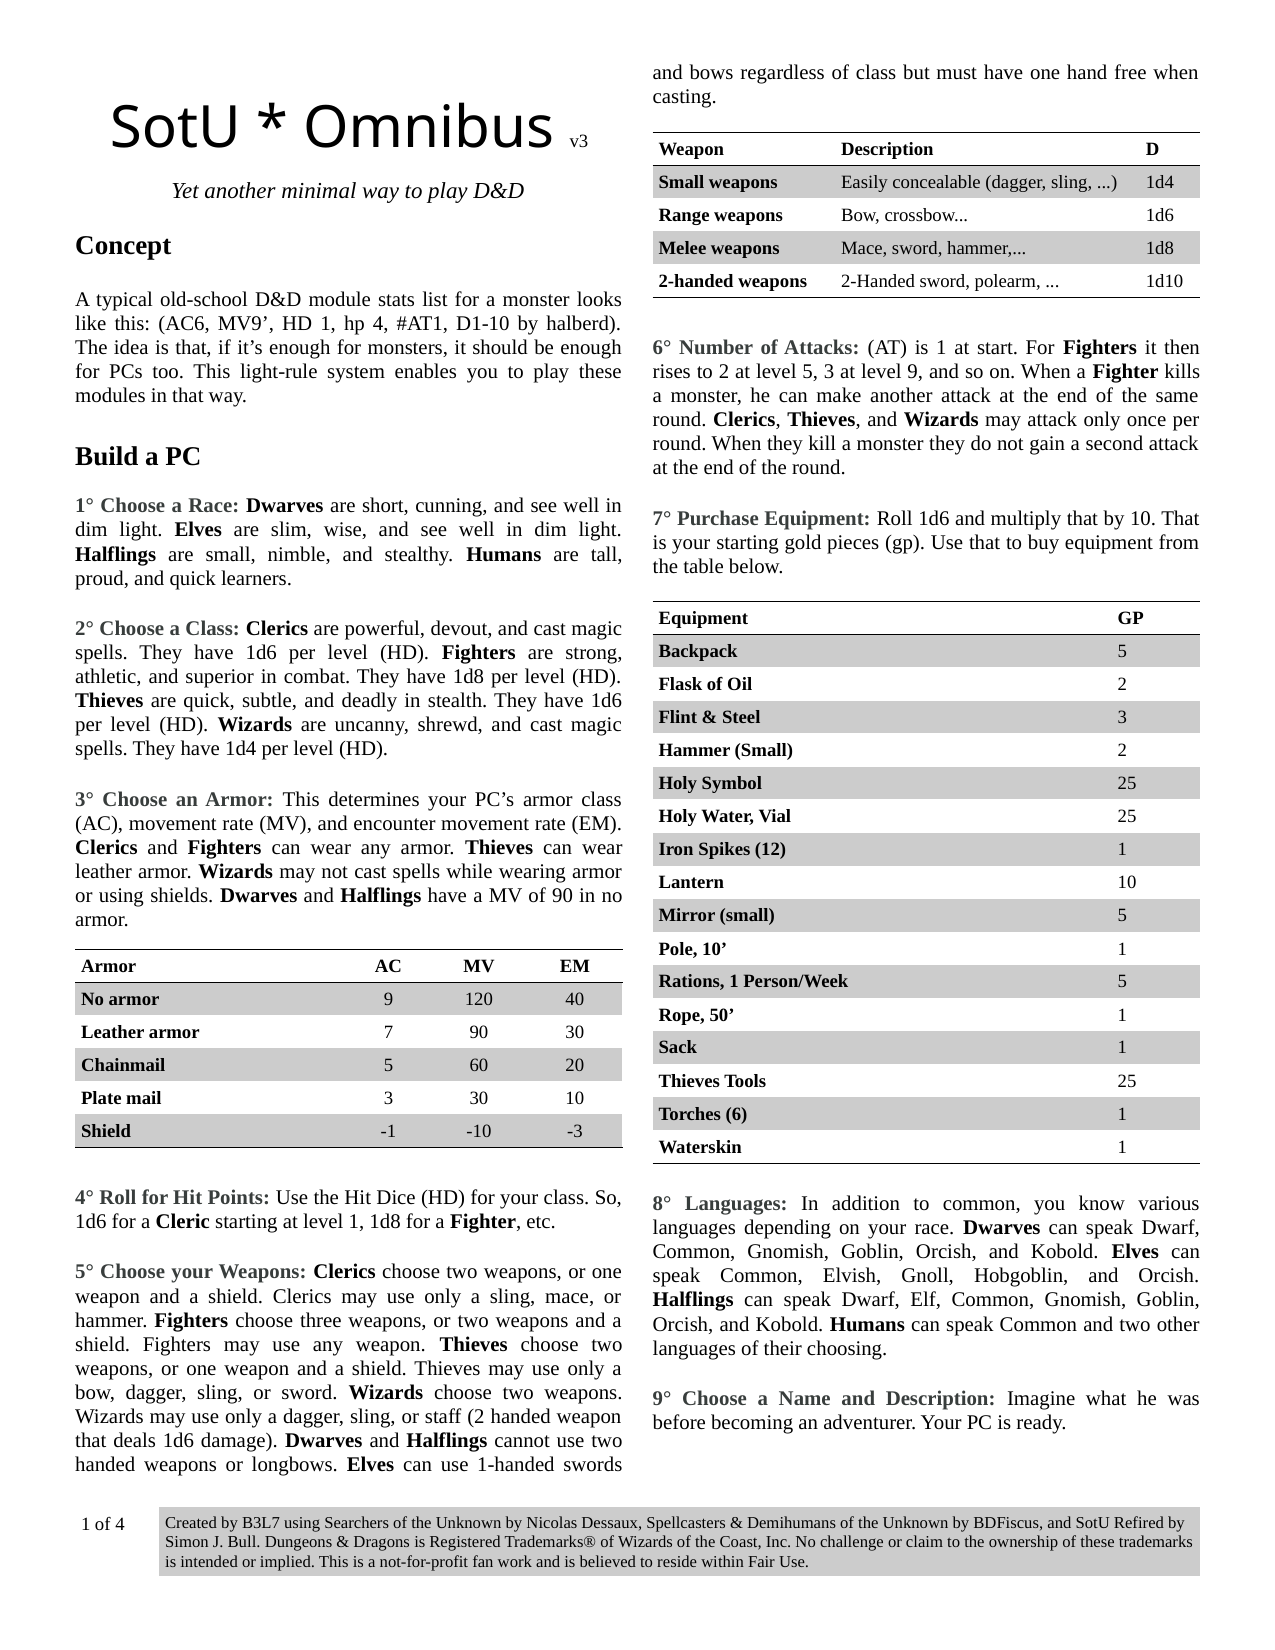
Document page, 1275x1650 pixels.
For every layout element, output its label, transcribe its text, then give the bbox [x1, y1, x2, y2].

text 8° Languages: In addition to common, you know various languages depending on your race. Dwarves can speak Dwarf, Common, Gnomish, Goblin, Orcish, and Kobold. Elves can speak Common, Elvish, Gnoll, Hobgoblin, and Orcish. Halflings can speak Dwarf, Elf, Common, Gnomish, Goblin, Orcish, and Kobold. Humans can speak Common and two other languages of their choosing. [652, 1191, 1200, 1359]
table_cell 2 [1112, 668, 1200, 701]
table_cell Waterskin [653, 1130, 1112, 1163]
table_cell Thieves Tools [653, 1064, 1112, 1097]
table_cell 10 [1112, 866, 1200, 899]
table_cell -1 [346, 1114, 431, 1147]
table_cell Rations, 1 Person/Week [653, 965, 1112, 998]
table_cell 1 [1112, 1097, 1200, 1130]
table_cell 25 [1112, 767, 1200, 799]
text 4° Roll for Hit Points: Use the Hit Dice (HD) for your class. So, 1d6 for a Cleric starting at level 1, 1d8 for a Fighter, etc. [75, 1185, 622, 1233]
table_header MV [431, 950, 527, 982]
table_cell Iron Spikes (12) [653, 833, 1112, 866]
table_cell Holy Water, Vial [653, 800, 1112, 833]
text 5° Choose your Weapons: Clerics choose two weapons, or one weapon and a shield. Clerics may use only a sling, mace, or hammer. Fighters choose three weapons, or two weapons and a shield. Fighters may use any weapon. Thieves choose two weapons, or one weapon and a shield. Thieves may use only a bow, dagger, sling, or sword. Wizards choose two weapons. Wizards may use only a dagger, sling, or staff (2 handed weapon that deals 1d6 damage). Dwarves and Halflings cannot use two handed weapons or longbows. Elves can use 1-handed swords [75, 1259, 622, 1476]
table_cell 9 [346, 983, 431, 1015]
table_cell Torches (6) [653, 1097, 1112, 1130]
table_cell 1 [1112, 833, 1200, 866]
table_cell -3 [527, 1114, 622, 1147]
text A typical old-school D&D module stats list for a monster looks like this: (AC6, MV9’, HD 1, hp 4, #AT1, D1-10 by halberd). The idea is that, if it’s enough for monsters, it should be enough for PCs too. This light-rule system enables you to play these modules in that way. [75, 287, 622, 407]
table_header Description [835, 133, 1140, 165]
table_cell 1d10 [1140, 264, 1200, 297]
table_cell Shield [75, 1114, 346, 1147]
title SotU * Omnibus v3 [75, 85, 622, 164]
table_cell 1 [1112, 932, 1200, 965]
table_cell 1d6 [1140, 198, 1200, 231]
table_cell 20 [527, 1048, 622, 1081]
table_cell 5 [1112, 965, 1200, 998]
table_cell Small weapons [653, 166, 835, 198]
table_cell 1 [1112, 1130, 1200, 1163]
table_cell 25 [1112, 800, 1200, 833]
table_cell 2 [1112, 734, 1200, 767]
table_cell Flask of Oil [653, 668, 1112, 701]
table_cell Easily concealable (dagger, sling, ...) [835, 166, 1140, 198]
table_header EM [527, 950, 622, 982]
table_cell Chainmail [75, 1048, 346, 1081]
table_cell Sack [653, 1031, 1112, 1064]
table_cell 30 [431, 1081, 527, 1114]
table_header D [1140, 133, 1200, 165]
table_header AC [346, 950, 431, 982]
table_cell Mace, sword, hammer,... [835, 231, 1140, 264]
table_cell 1 [1112, 1031, 1200, 1064]
table_cell 120 [431, 983, 527, 1015]
table_cell 2-Handed sword, polearm, ... [835, 264, 1140, 297]
table_cell Range weapons [653, 198, 835, 231]
table_cell 3 [346, 1081, 431, 1114]
table_cell 60 [431, 1048, 527, 1081]
text Concept [75, 216, 622, 265]
table_cell Plate mail [75, 1081, 346, 1114]
table_cell Bow, crossbow... [835, 198, 1140, 231]
table_cell Mirror (small) [653, 899, 1112, 932]
table_cell Holy Symbol [653, 767, 1112, 799]
table_header Armor [75, 950, 346, 982]
table_cell Hammer (Small) [653, 734, 1112, 767]
table_cell 3 [1112, 701, 1200, 733]
table_cell 25 [1112, 1064, 1200, 1097]
table_cell 5 [1112, 635, 1200, 667]
table_cell 1 [1112, 998, 1200, 1031]
table_cell 2-handed weapons [653, 264, 835, 297]
table_cell Rope, 50’ [653, 998, 1112, 1031]
table_cell Melee weapons [653, 231, 835, 264]
table_cell Leather armor [75, 1015, 346, 1048]
table_cell Lantern [653, 866, 1112, 899]
table_cell Backpack [653, 635, 1112, 667]
table_cell 40 [527, 983, 622, 1015]
table_cell 30 [527, 1015, 622, 1048]
text and bows regardless of class but must have one hand free when casting. [652, 60, 1200, 108]
table_cell 5 [346, 1048, 431, 1081]
text Build a PC [75, 441, 622, 472]
table_cell 90 [431, 1015, 527, 1048]
table_cell No armor [75, 983, 346, 1015]
table_header Weapon [653, 133, 835, 165]
text 3° Choose an Armor: This determines your PC’s armor class (AC), movement rate (MV), and encounter movement rate (EM). Clerics and Fighters can wear any armor. Thieves can wear leather armor. Wizards may not cast spells while wearing armor or using shields. Dwarves and Halflings have a MV of 90 in no armor. [75, 787, 622, 931]
text 7° Purchase Equipment: Roll 1d6 and multiply that by 10. That is your starting gold pieces (gp). Use that to buy equipment from the table below. [652, 506, 1200, 578]
text 2° Choose a Class: Clerics are powerful, devout, and cast magic spells. They have 1d6 per level (HD). Fighters are strong, athletic, and superior in combat. They have 1d8 per level (HD). Thieves are quick, subtle, and deadly in stealth. They have 1d6 per level (HD). Wizards are uncanny, shrewd, and cast magic spells. They have 1d4 per level (HD). [75, 616, 622, 760]
table_header GP [1112, 602, 1200, 634]
table_cell 10 [527, 1081, 622, 1114]
text 9° Choose a Name and Description: Imagine what he was before becoming an adventurer. Your PC is ready. [652, 1386, 1200, 1434]
text 1° Choose a Race: Dwarves are short, cunning, and see well in dim light. Elves are slim, wise, and see well in dim light. Halflings are small, nimble, and stealthy. Humans are tall, proud, and quick learners. [75, 493, 622, 589]
table_cell 1d4 [1140, 166, 1200, 198]
table_cell 7 [346, 1015, 431, 1048]
table_cell Pole, 10’ [653, 932, 1112, 965]
subtitle Yet another minimal way to play D&D [75, 177, 622, 203]
table_cell 5 [1112, 899, 1200, 932]
table_cell Flint & Steel [653, 701, 1112, 733]
table_cell -10 [431, 1114, 527, 1147]
table_cell 1d8 [1140, 231, 1200, 264]
text 6° Number of Attacks: (AT) is 1 at start. For Fighters it then rises to 2 at level 5, 3 at level 9, and so on. When a Fighter kills a monster, he can make another attack at the end of the same round. Clerics, Thieves, and Wizards may attack only once per round. When they kill a monster they do not gain a second attack at the end of the round. [652, 335, 1200, 479]
table_header Equipment [653, 602, 1112, 634]
